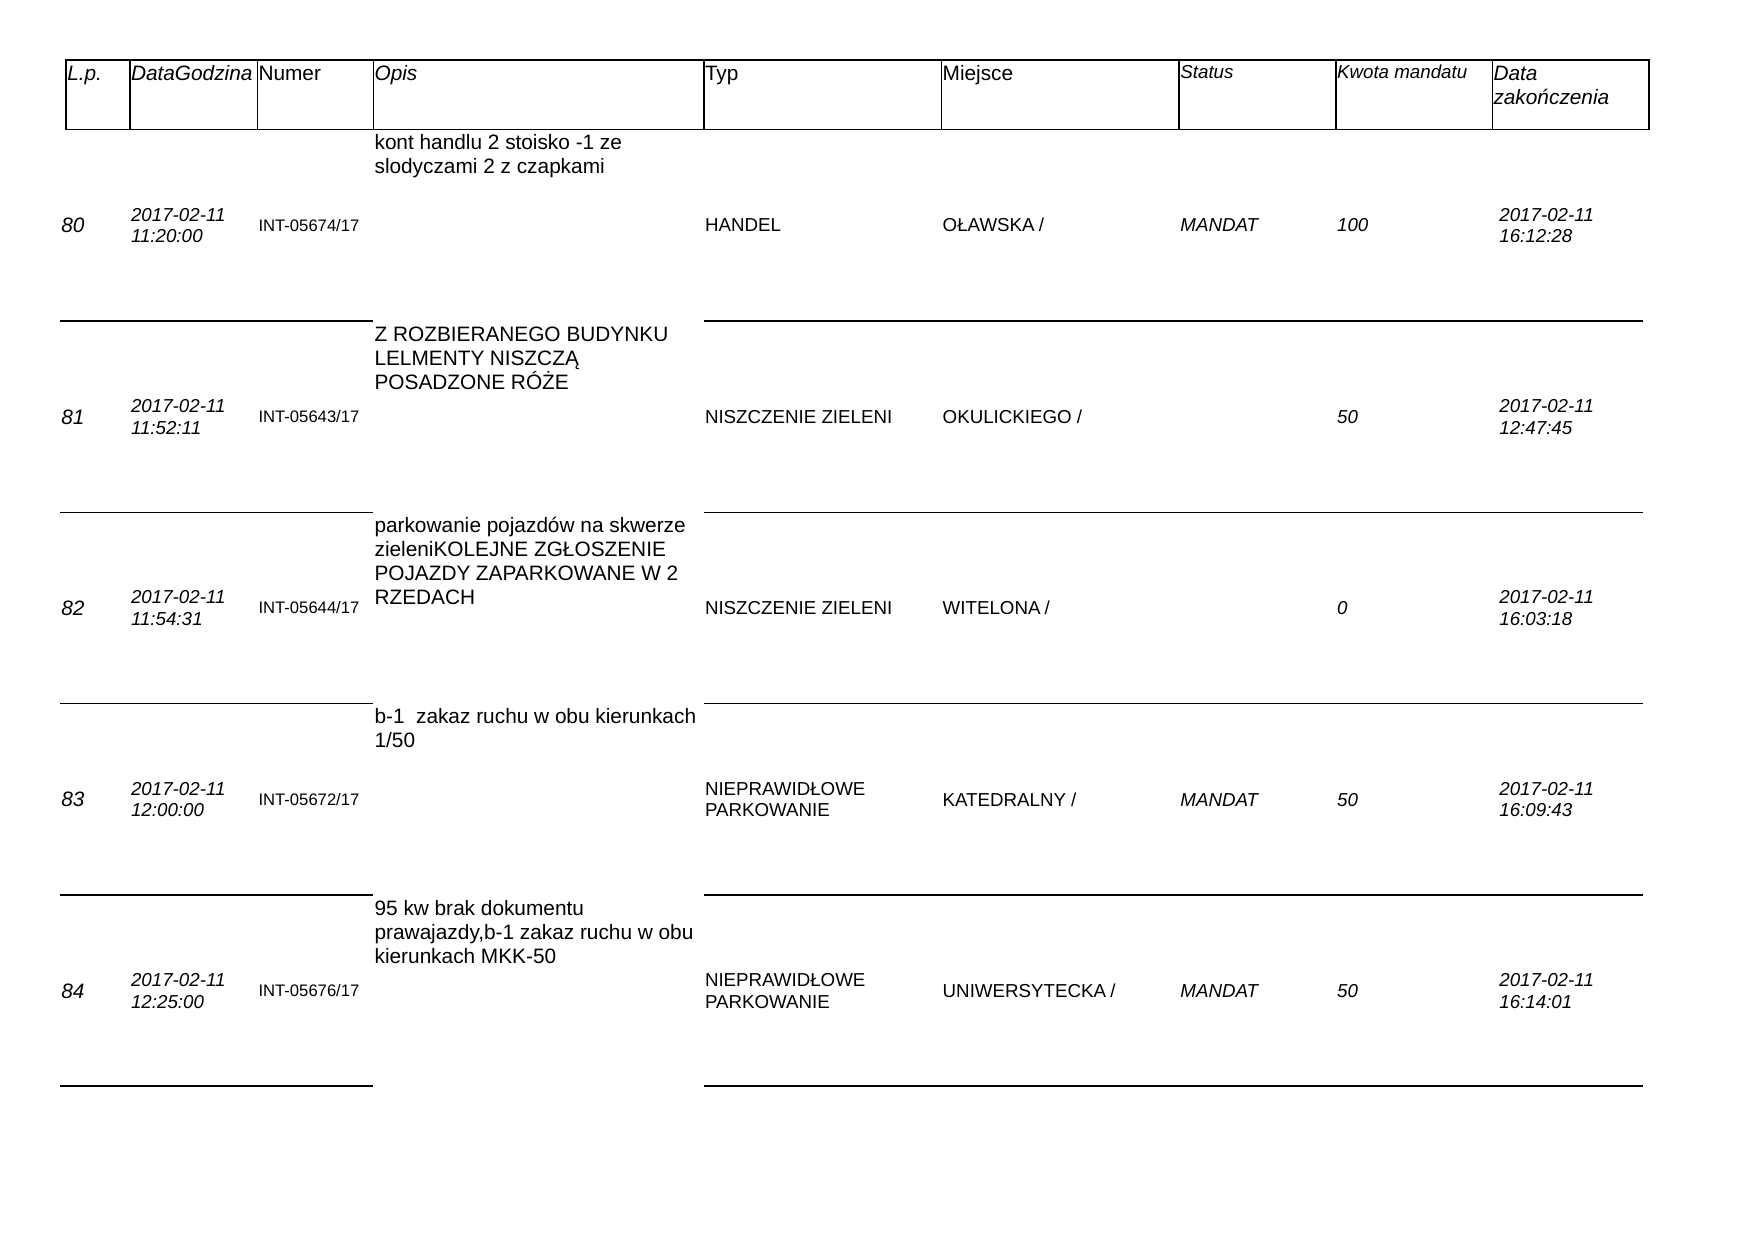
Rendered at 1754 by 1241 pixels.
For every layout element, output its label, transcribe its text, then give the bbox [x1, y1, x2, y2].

table_header Numer [258, 61, 373, 129]
table_cell 2017-02-11 12:25:00 [130, 896, 257, 1085]
table_cell 0 [1336, 513, 1498, 703]
table_cell 100 [1336, 130, 1498, 320]
table_cell [1643, 511, 1649, 703]
table_cell 2017-02-11 16:12:28 [1498, 130, 1643, 320]
table_cell HANDEL [704, 130, 941, 320]
table_cell INT-05644/17 [257, 513, 373, 703]
table_cell OŁAWSKA / [941, 130, 1179, 320]
table_cell MANDAT [1179, 130, 1336, 320]
table_cell 95 kw brak dokumentu prawajazdy,b-1 zakaz ruchu w obu kierunkach MKK-50 [373, 894, 704, 1085]
table_cell 83 [60, 704, 130, 894]
table_header Typ [705, 61, 941, 129]
table_header DataGodzina [131, 61, 257, 129]
table_cell b-1 zakaz ruchu w obu kierunkach 1/50 [373, 703, 704, 894]
table_cell WITELONA / [941, 513, 1179, 703]
table_cell 84 [60, 896, 130, 1085]
table_cell INT-05672/17 [257, 704, 373, 894]
table_cell 2017-02-11 12:00:00 [130, 704, 257, 894]
table_header [60, 59, 65, 129]
table_header Opis [374, 61, 703, 129]
table_header L.p. [67, 61, 129, 129]
table_cell parkowanie pojazdów na skwerze zieleniKOLEJNE ZGŁOSZENIE POJAZDY ZAPARKOWANE W 2 RZEDACH [373, 511, 704, 703]
table_cell NIEPRAWIDŁOWE PARKOWANIE [704, 896, 941, 1085]
table_cell UNIWERSYTECKA / [941, 896, 1179, 1085]
table_header Data zakończenia [1493, 61, 1648, 129]
table_cell [1643, 703, 1649, 894]
table_cell kont handlu 2 stoisko -1 ze slodyczami 2 z czapkami [373, 130, 704, 320]
table_cell 2017-02-11 11:52:11 [130, 322, 257, 511]
table_header Miejsce [942, 61, 1178, 129]
table_cell [1179, 322, 1336, 511]
table_cell 50 [1336, 896, 1498, 1085]
table_cell 50 [1336, 704, 1498, 894]
table_cell NIEPRAWIDŁOWE PARKOWANIE [704, 704, 941, 894]
table_cell INT-05676/17 [257, 896, 373, 1085]
table_cell 2017-02-11 16:09:43 [1498, 704, 1643, 894]
table_cell 50 [1336, 322, 1498, 511]
table_cell OKULICKIEGO / [941, 322, 1179, 511]
table_cell 2017-02-11 16:03:18 [1498, 513, 1643, 703]
table_header Status [1180, 61, 1335, 129]
table_cell 2017-02-11 16:14:01 [1498, 896, 1643, 1085]
table_cell NISZCZENIE ZIELENI [704, 513, 941, 703]
table_cell 82 [60, 513, 130, 703]
table_cell 2017-02-11 11:20:00 [130, 130, 257, 320]
table_cell 81 [60, 322, 130, 511]
table_cell NISZCZENIE ZIELENI [704, 322, 941, 511]
table_cell INT-05674/17 [257, 130, 373, 320]
table_cell [1643, 130, 1649, 320]
table_cell [1643, 894, 1649, 1085]
table_cell 80 [60, 129, 130, 320]
table_cell KATEDRALNY / [941, 704, 1179, 894]
table_cell INT-05643/17 [257, 322, 373, 511]
table_cell MANDAT [1179, 704, 1336, 894]
table_cell Z ROZBIERANEGO BUDYNKU LELMENTY NISZCZĄ POSADZONE RÓŻE [373, 320, 704, 511]
table_cell 2017-02-11 11:54:31 [130, 513, 257, 703]
table_cell [1179, 513, 1336, 703]
table_cell 2017-02-11 12:47:45 [1498, 322, 1643, 511]
table_cell [1643, 320, 1649, 511]
table_cell MANDAT [1179, 896, 1336, 1085]
table_header Kwota mandatu [1337, 61, 1492, 129]
